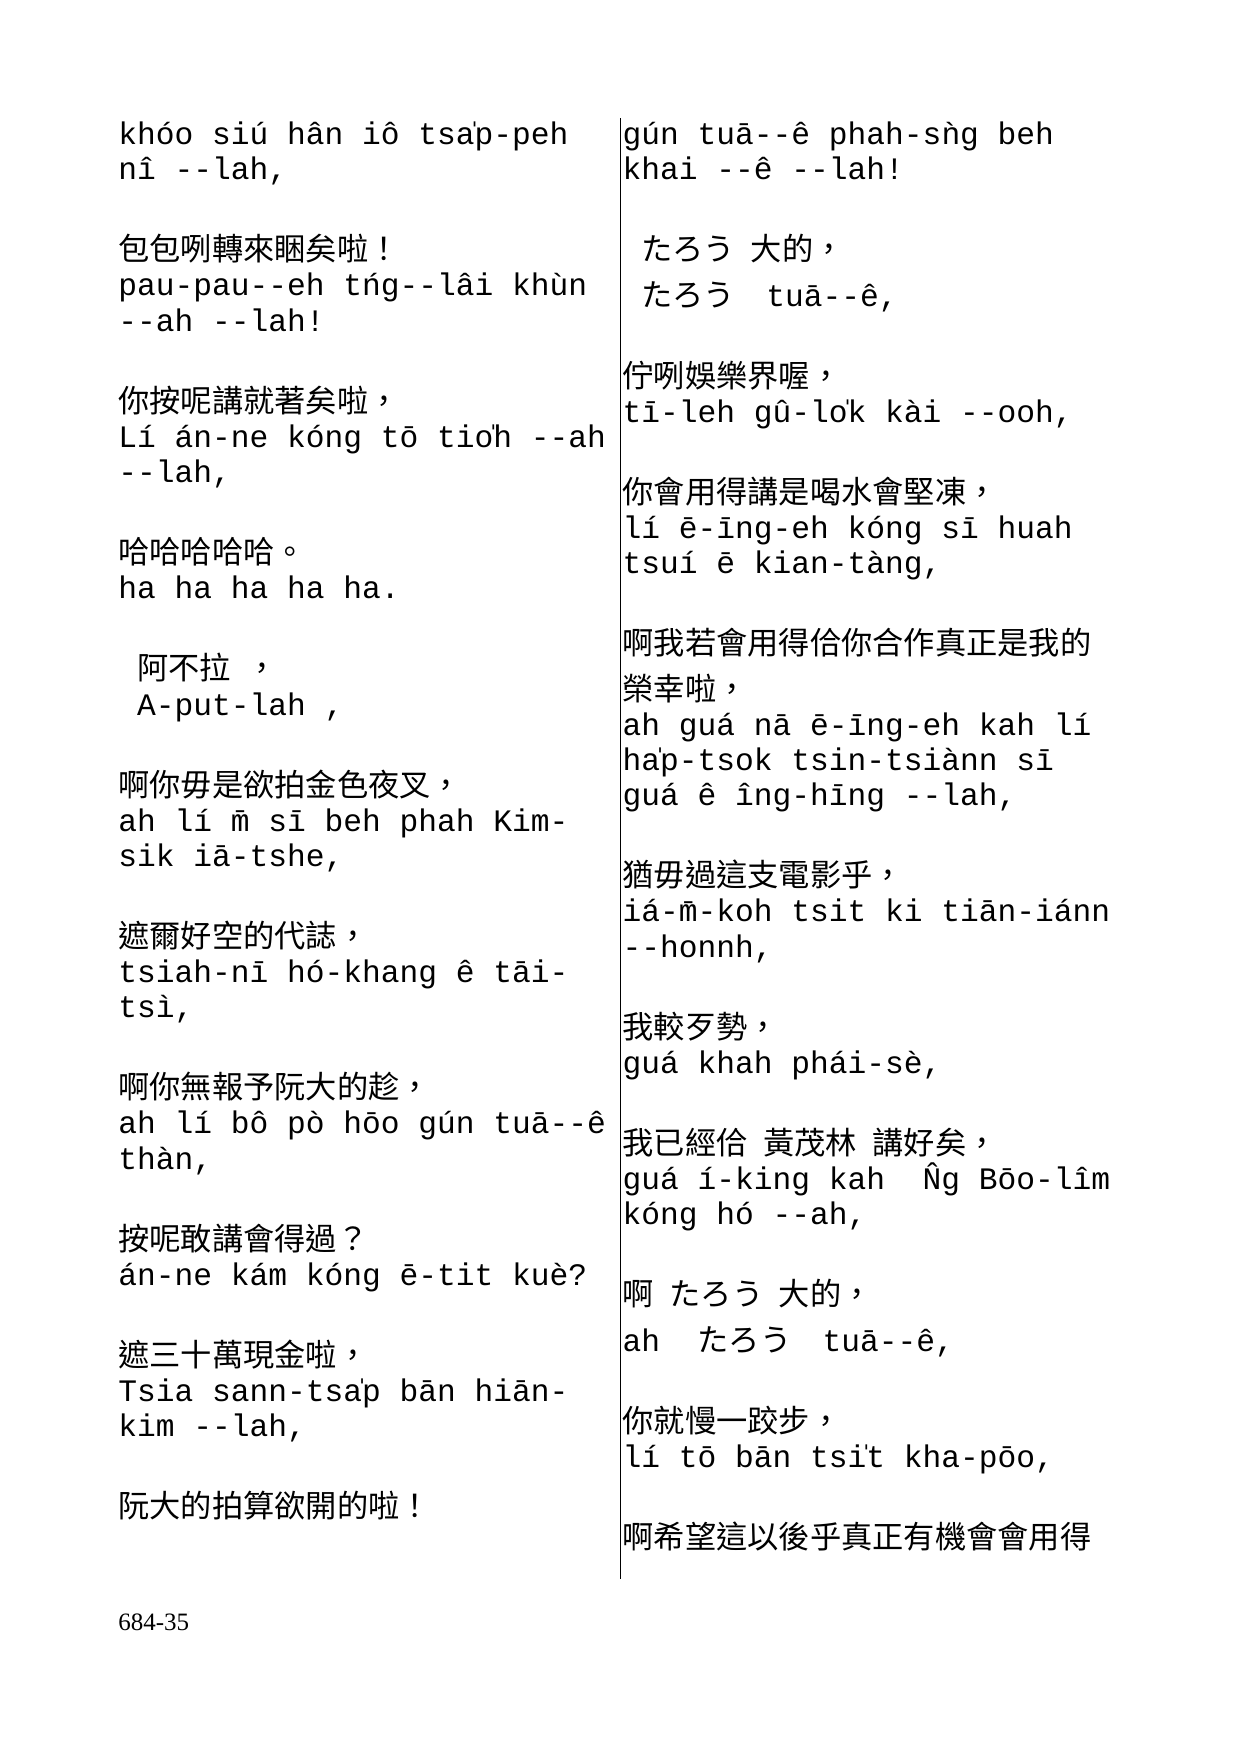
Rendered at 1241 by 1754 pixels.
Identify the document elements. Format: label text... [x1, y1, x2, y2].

text pau-pau--eh tńg--lâi khùn --ah --lah! [118, 269, 618, 340]
text 佇咧娛樂界喔， [622, 351, 1122, 396]
text 你按呢講就著矣啦， [118, 376, 618, 421]
text 你就慢一跤步， [622, 1396, 1122, 1441]
text tī-leh gû-lo̍k kài --ooh, [622, 396, 1122, 432]
text án-ne kám kóng ē-tit kuè? [118, 1259, 618, 1295]
text 我已經佮 黃茂林 講好矣， [622, 1118, 1122, 1163]
text たろう 大的， [622, 224, 1122, 270]
text ah lí m̄ sī beh phah Kim-sik iā-tshe, [118, 805, 618, 876]
text iá-m̄-koh tsit ki tiān-iánn --honnh, [622, 896, 1122, 967]
text 猶毋過這支電影乎， [622, 851, 1122, 896]
text 阮大的拍算欲開的啦！ [118, 1482, 618, 1527]
text たろう tuā--ê, [622, 270, 1122, 316]
text ah guá nā ē-īng-eh kah lí ha̍p-tsok tsin-tsiànn sī guá ê îng-hīng --lah, [622, 709, 1122, 815]
text 遮爾好空的代誌， [118, 911, 618, 956]
text 我較歹勢， [622, 1002, 1122, 1047]
text ha ha ha ha ha. [118, 572, 618, 608]
text 按呢敢講會得過？ [118, 1214, 618, 1259]
text 啊希望這以後乎真正有機會會用得 [622, 1512, 1122, 1557]
text gún tuā--ê phah-sǹg beh khai --ê --lah! [622, 118, 1122, 189]
text tsiah-nī hó-khang ê tāi-tsì, [118, 956, 618, 1027]
text lí tō bān tsi̍t kha-pōo, [622, 1441, 1122, 1476]
text 啊你毋是欲拍金色夜叉， [118, 760, 618, 805]
text khóo siú hân iô tsa̍p-peh nî --lah, [118, 118, 618, 189]
text 阿不拉 ， [118, 643, 618, 689]
text Tsia sann-tsa̍p bān hiān-kim --lah, [118, 1375, 618, 1446]
text ah たろう tuā--ê, [622, 1315, 1122, 1360]
text 啊你無報予阮大的趁， [118, 1063, 618, 1108]
text 啊 たろう 大的， [622, 1269, 1122, 1315]
text 包包咧轉來睏矣啦！ [118, 224, 618, 269]
text ah lí bô pò hōo gún tuā--ê thàn, [118, 1108, 618, 1179]
text lí ē-īng-eh kóng sī huah tsuí ē kian-tàng, [622, 512, 1122, 583]
text 遮三十萬現金啦， [118, 1330, 618, 1375]
text guá í-king kah N̂g Bōo-lîm kóng hó --ah, [622, 1163, 1122, 1234]
text 啊我若會用得佮你合作真正是我的榮幸啦， [622, 618, 1122, 709]
text Lí án-ne kóng tō tio̍h --ah --lah, [118, 421, 618, 492]
text guá khah phái-sè, [622, 1047, 1122, 1083]
text 哈哈哈哈哈。 [118, 527, 618, 572]
text 你會用得講是喝水會堅凍， [622, 467, 1122, 512]
text A-put-lah , [118, 689, 618, 724]
